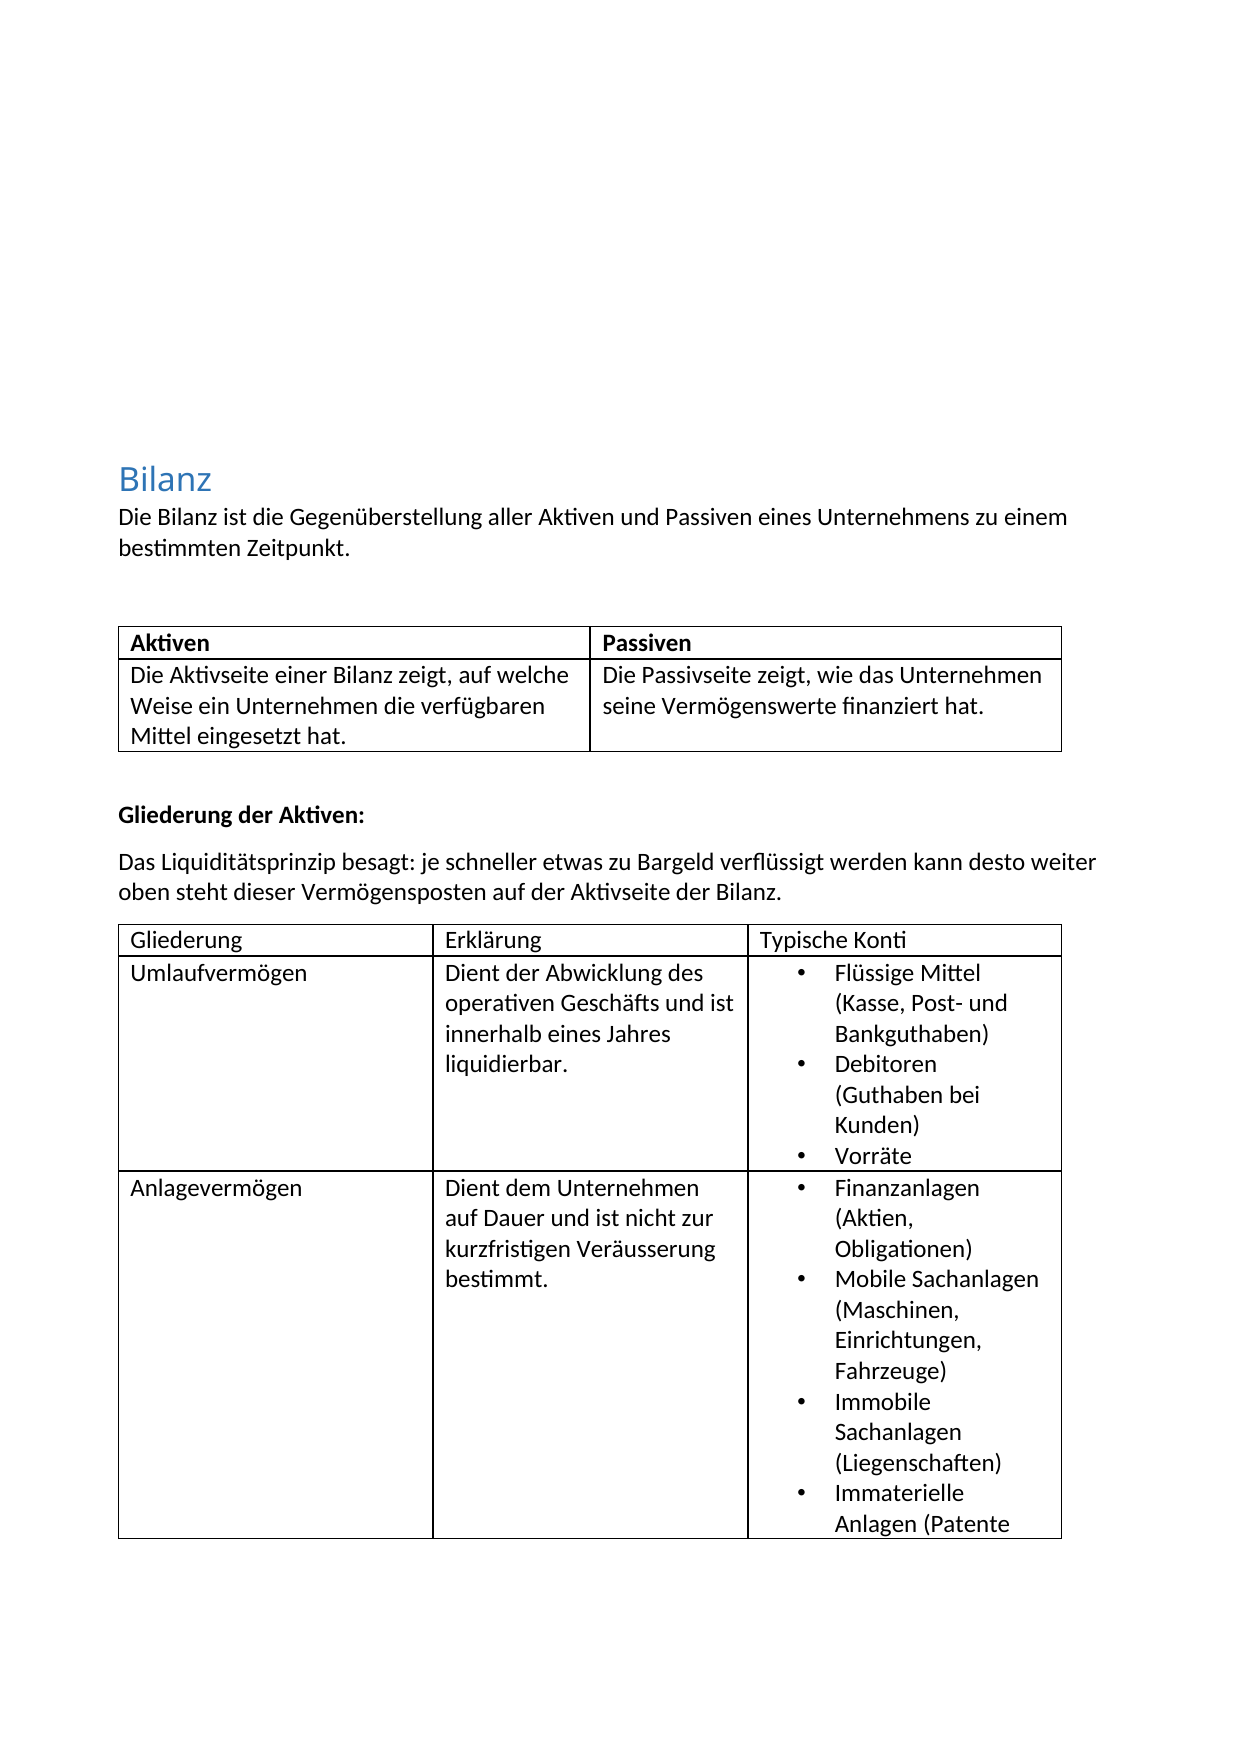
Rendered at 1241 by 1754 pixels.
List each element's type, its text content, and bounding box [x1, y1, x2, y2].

table_header Typische Konti [749, 925, 1061, 955]
text Die Bilanz ist die Gegenüberstellung aller Aktiven und Passiven eines Unternehmens zu einem bestimmten Zeitpunkt. [118, 501, 1122, 562]
table_cell Finanzanlagen (Aktien, Obligationen) Mobile Sachanlagen (Maschinen, Einrichtungen, Fahrzeuge) Immobile Sachanlagen (Liegenschaften) Immaterielle Anlagen (Patente [749, 1172, 1061, 1538]
text Das Liquiditätsprinzip besagt: je schneller etwas zu Bargeld verflüssigt werden kann desto weiter oben steht dieser Vermögensposten auf der Aktivseite der Bilanz. [118, 846, 1122, 907]
table_header Aktiven [119, 627, 589, 658]
table_cell Flüssige Mittel (Kasse, Post- und Bankguthaben) Debitoren (Guthaben bei Kunden) Vorräte [749, 957, 1061, 1170]
table_header Erklärung [434, 925, 747, 955]
table_cell Anlagevermögen [119, 1172, 432, 1538]
table_header Gliederung [119, 925, 432, 955]
table_header Passiven [591, 627, 1061, 658]
table_cell Die Passivseite zeigt, wie das Unternehmen seine Vermögenswerte finanziert hat. [591, 660, 1061, 751]
text Gliederung der Aktiven: [118, 799, 1122, 829]
text Bilanz [118, 456, 1122, 501]
table_cell Umlaufvermögen [119, 957, 432, 1170]
table_cell Dient dem Unternehmen auf Dauer und ist nicht zur kurzfristigen Veräusserung bestimmt. [434, 1172, 747, 1538]
table_cell Die Aktivseite einer Bilanz zeigt, auf welche Weise ein Unternehmen die verfügbaren Mittel eingesetzt hat. [119, 660, 589, 751]
table_cell Dient der Abwicklung des operativen Geschäfts und ist innerhalb eines Jahres liquidierbar. [434, 957, 747, 1170]
